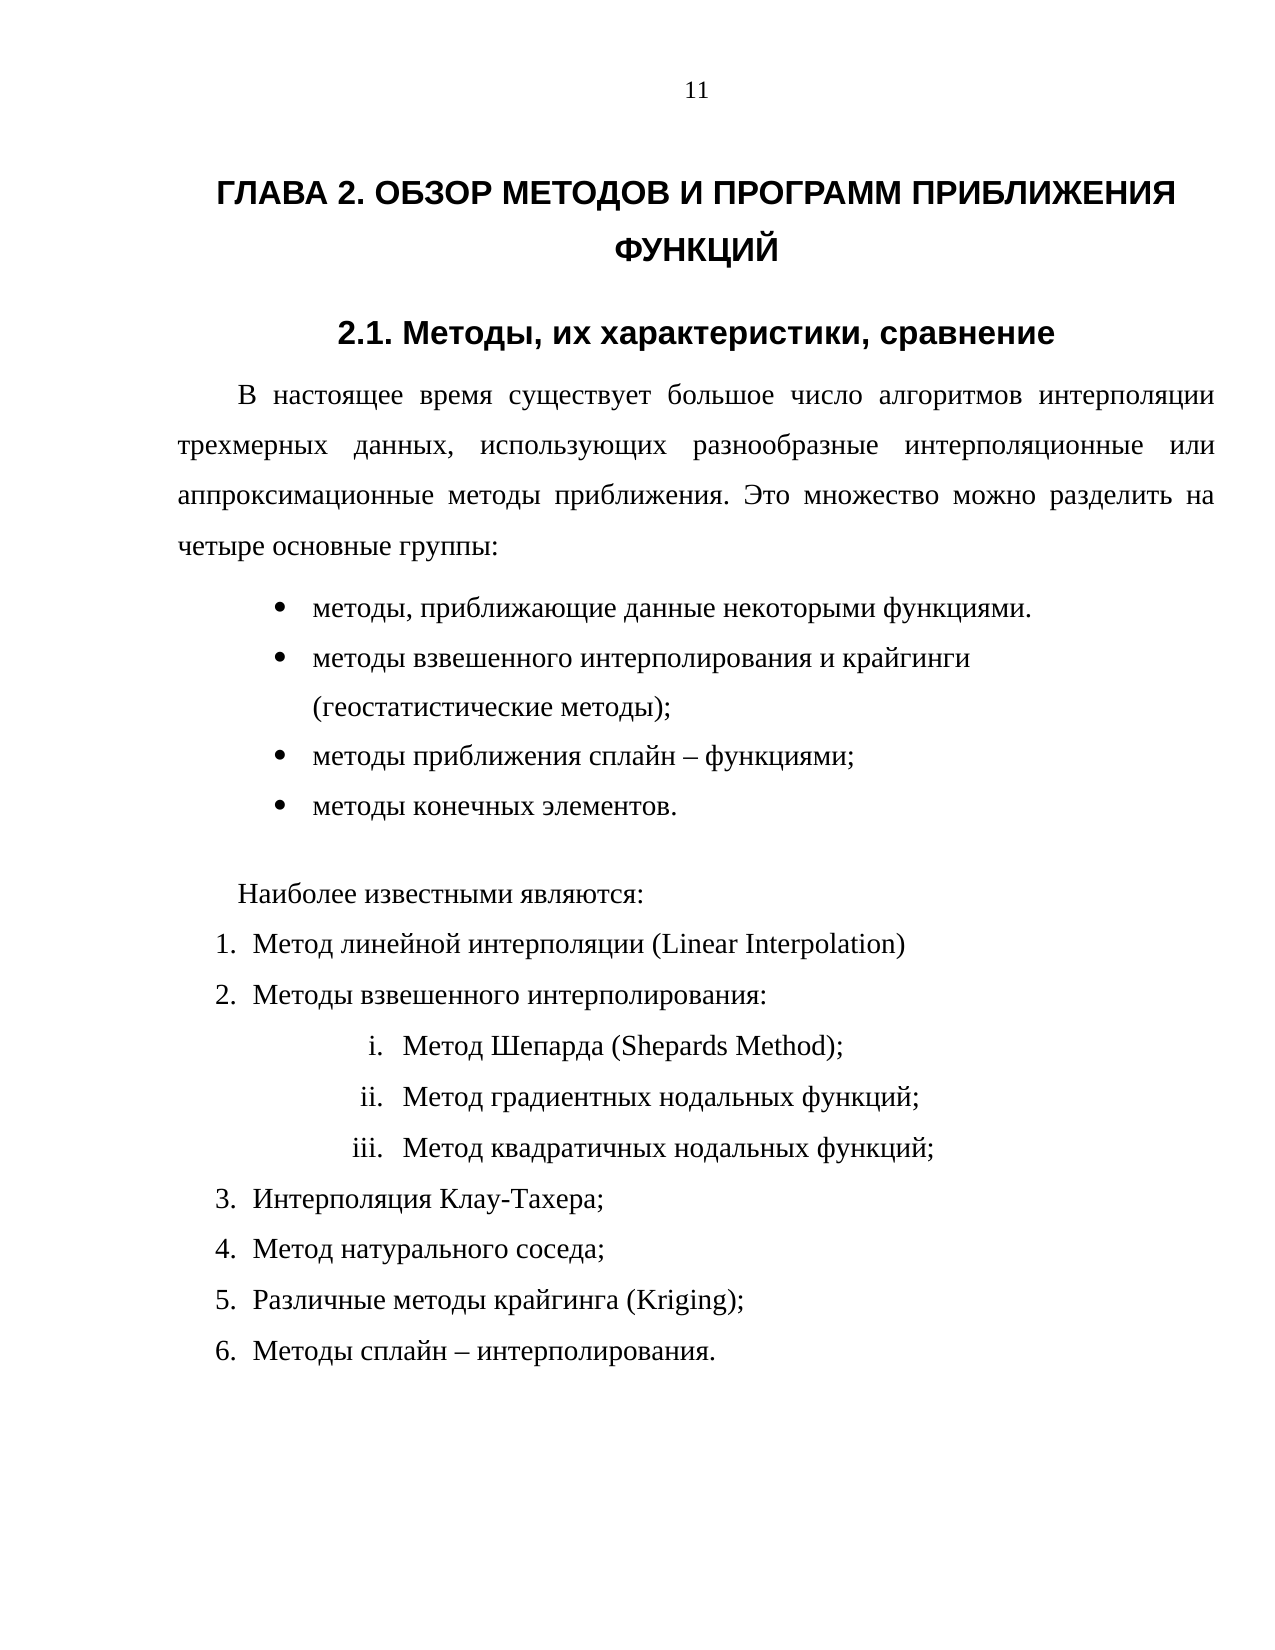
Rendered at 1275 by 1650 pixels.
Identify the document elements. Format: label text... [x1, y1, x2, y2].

text Наиболее известными являются: [177, 876, 1216, 909]
list Методы взвешенного интерполирования: [215, 977, 1216, 1011]
list Метод Шепарда (Shepards Method); [383, 1028, 1216, 1062]
list Метод квадратичных нодальных функций; [383, 1130, 1216, 1163]
subtitle 2.1. Методы, их характеристики, сравнение [177, 313, 1216, 351]
list методы приближения сплайн – функциями; [275, 726, 1216, 775]
list Метод линейной интерполяции (Linear Interpolation) [215, 927, 1216, 960]
list Метод градиентных нодальных функций; [383, 1079, 1216, 1113]
list Различные методы крайгинга (Kriging); [215, 1282, 1216, 1316]
list Методы сплайн – интерполирования. [215, 1333, 1216, 1367]
list методы конечных элементов. [275, 776, 1216, 825]
list Интерполяция Клау-Тахера; [215, 1181, 1216, 1214]
list методы взвешенного интерполирования и крайгинги (геостатистические методы); [275, 628, 1216, 726]
list Метод натурального соседа; [215, 1232, 1216, 1265]
subtitle ГЛАВА 2. ОБЗОР МЕТОДОВ И ПРОГРАММ ПРИБЛИЖЕНИЯ ФУНКЦИЙ [177, 173, 1216, 269]
text В настоящее время существует большое число алгоритмов интерполяции трехмерных данных, использующих разнообразные интерполяционные или аппроксимационные методы приближения. Это множество можно разделить на четыре основные группы: [177, 377, 1216, 561]
list методы, приближающие данные некоторыми функциями. [275, 578, 1216, 627]
